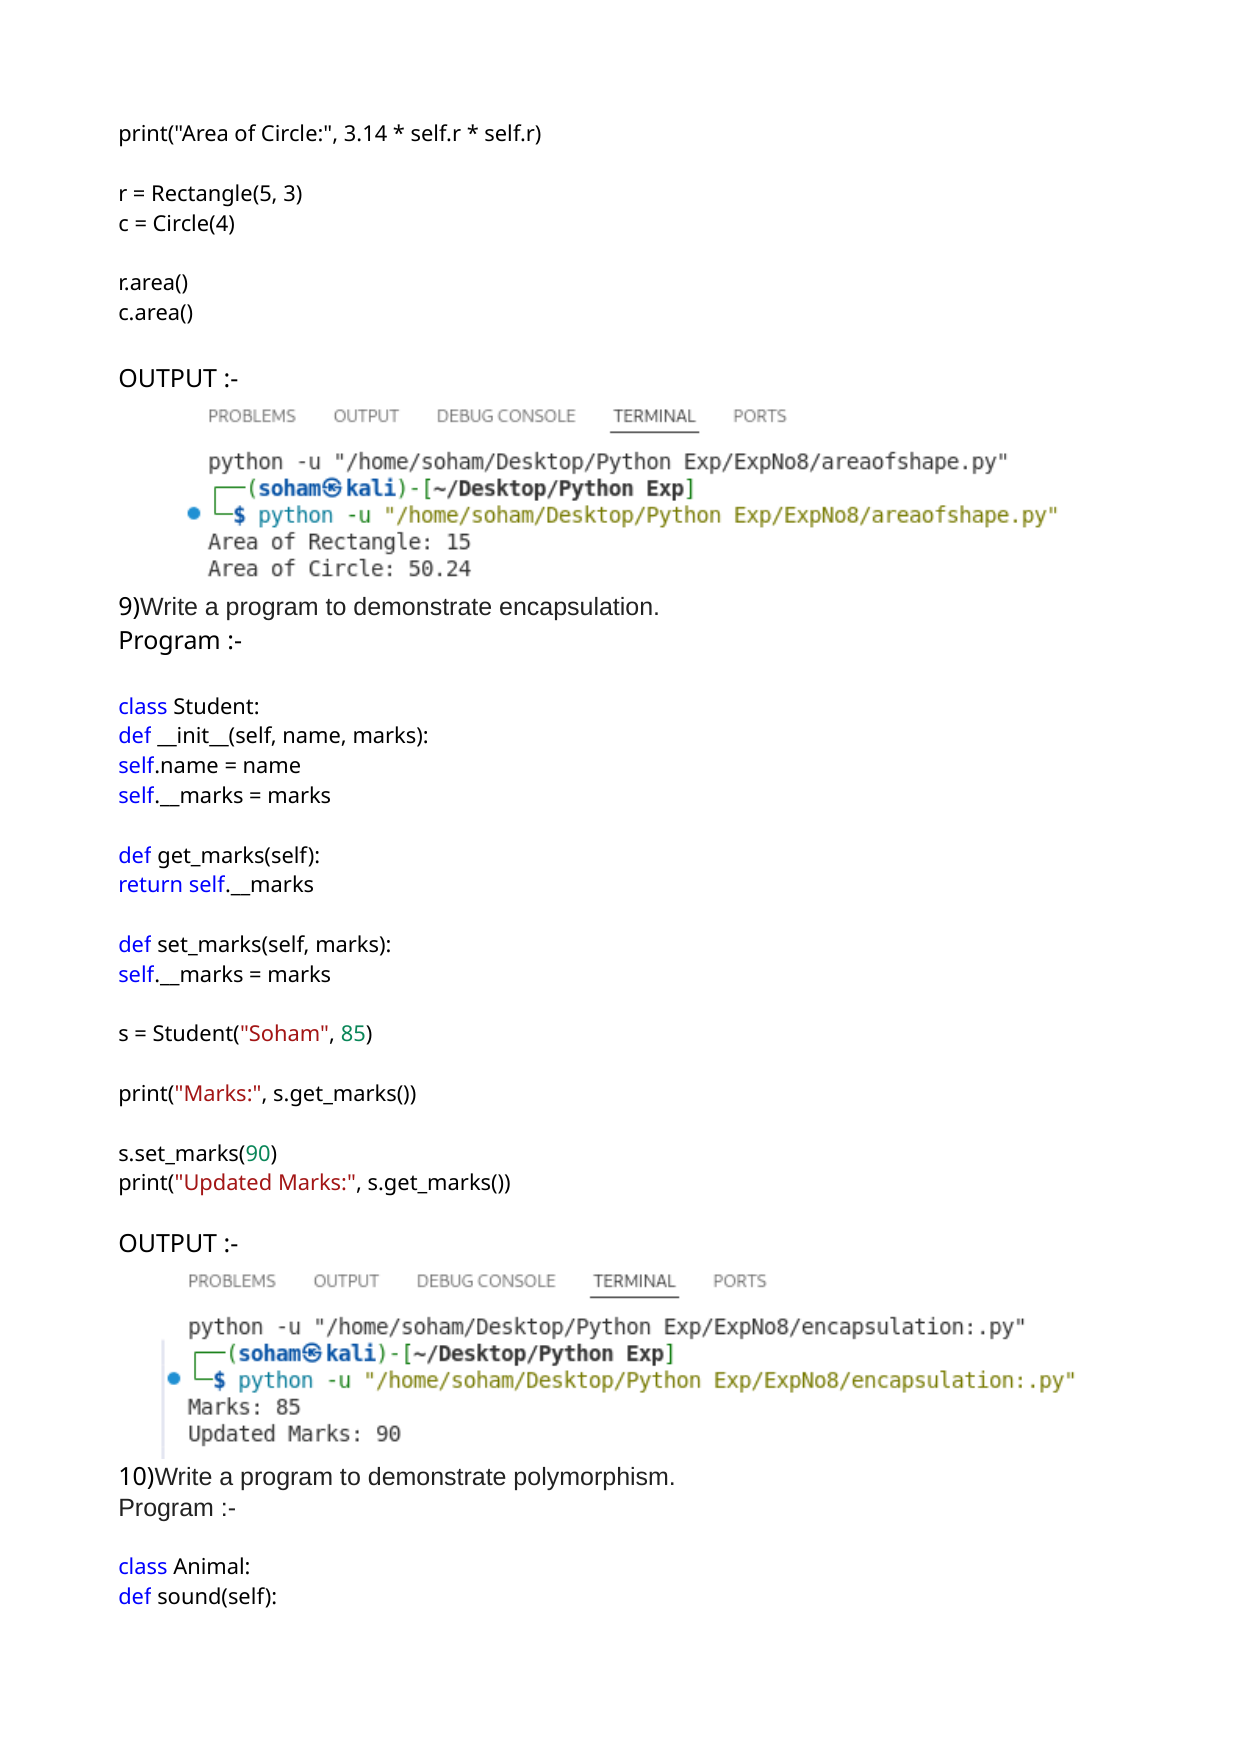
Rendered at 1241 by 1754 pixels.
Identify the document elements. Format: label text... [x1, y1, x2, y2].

text c.area() [118, 297, 1122, 327]
text class Animal: [118, 1551, 1122, 1581]
text print("Updated Marks:", s.get_marks()) [118, 1167, 1122, 1197]
text self.__marks = marks [118, 780, 1122, 810]
text self.name = name [118, 750, 1122, 780]
text def set_marks(self, marks): [118, 929, 1122, 959]
text def get_marks(self): [118, 840, 1122, 869]
text r.area() [118, 267, 1122, 297]
text print("Marks:", s.get_marks()) [118, 1078, 1122, 1108]
text Program :- [118, 1492, 1122, 1521]
picture [177, 394, 1064, 589]
text Program :- [118, 623, 1122, 657]
text def __init__(self, name, marks): [118, 721, 1122, 750]
text class Student: [118, 691, 1122, 721]
text 10)Write a program to demonstrate polymorphism. [118, 1260, 1122, 1492]
text OUTPUT :- [118, 1226, 1122, 1260]
picture [157, 1260, 1083, 1459]
text s.set_marks(90) [118, 1138, 1122, 1167]
text def sound(self): [118, 1581, 1122, 1611]
text self.__marks = marks [118, 959, 1122, 989]
text return self.__marks [118, 869, 1122, 899]
text 9)Write a program to demonstrate encapsulation. [118, 395, 1122, 623]
text r = Rectangle(5, 3) [118, 178, 1122, 207]
text c = Circle(4) [118, 207, 1122, 237]
text print("Area of Circle:", 3.14 * self.r * self.r) [118, 118, 1122, 148]
text OUTPUT :- [118, 361, 1122, 395]
text s = Student("Soham", 85) [118, 1018, 1122, 1048]
